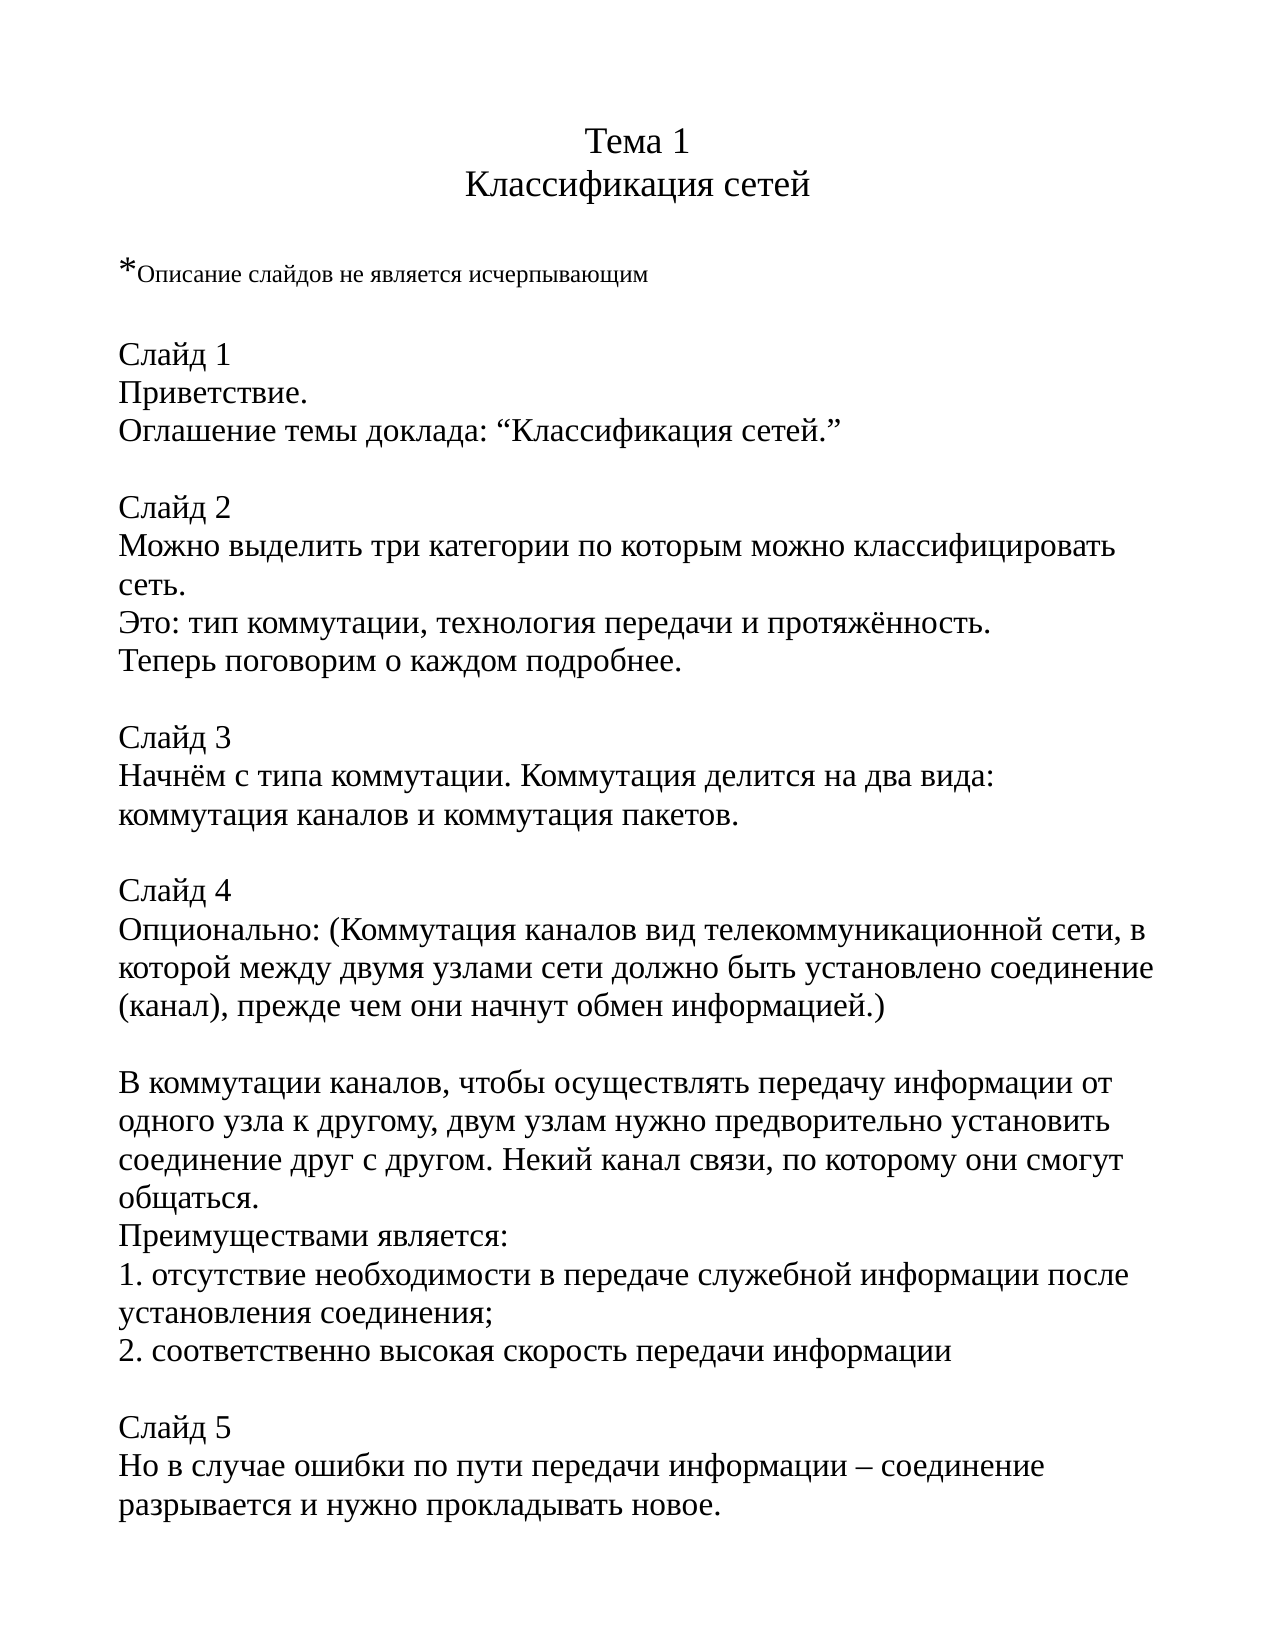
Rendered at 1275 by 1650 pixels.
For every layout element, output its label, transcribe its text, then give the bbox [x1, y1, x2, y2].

text Слайд 1 [118, 334, 1157, 372]
text В коммутации каналов, чтобы осуществлять передачу информации от одного узла к другому, двум узлам нужно предворительно установить соединение друг с другом. Некий канал связи, по которому они смогут общаться. [118, 1062, 1157, 1215]
text Теперь поговорим о каждом подробнее. [118, 640, 1157, 679]
text Начнём с типа коммутации. Коммутация делится на два вида: коммутация каналов и коммутация пакетов. [118, 755, 1157, 832]
text Слайд 3 [118, 717, 1157, 755]
text Тема 1 [118, 118, 1157, 161]
text Опционально: (Коммутация каналов вид телекоммуникационной сети, в которой между двумя узлами сети должно быть установлено соединение (канал), прежде чем они начнут обмен информацией.) [118, 909, 1157, 1024]
text Можно выделить три категории по которым можно классифицировать сеть. [118, 525, 1157, 602]
text Слайд 2 [118, 487, 1157, 525]
text Но в случае ошибки по пути передачи информации – соединение разрывается и нужно прокладывать новое. [118, 1445, 1157, 1522]
text Слайд 4 [118, 870, 1157, 909]
text Классификация сетей [118, 161, 1157, 204]
text *Описание слайдов не является исчерпывающим [118, 247, 1157, 291]
text 1. отсутствие необходимости в передаче служебной информации после установления соединения; [118, 1254, 1157, 1330]
text Приветствие. [118, 372, 1157, 410]
text Это: тип коммутации, технология передачи и протяжённость. [118, 602, 1157, 640]
text Преимуществами является: [118, 1215, 1157, 1254]
text Слайд 5 [118, 1407, 1157, 1445]
text Оглашение темы доклада: “Классификация сетей.” [118, 410, 1157, 449]
text 2. соответственно высокая скорость передачи информации [118, 1330, 1157, 1369]
